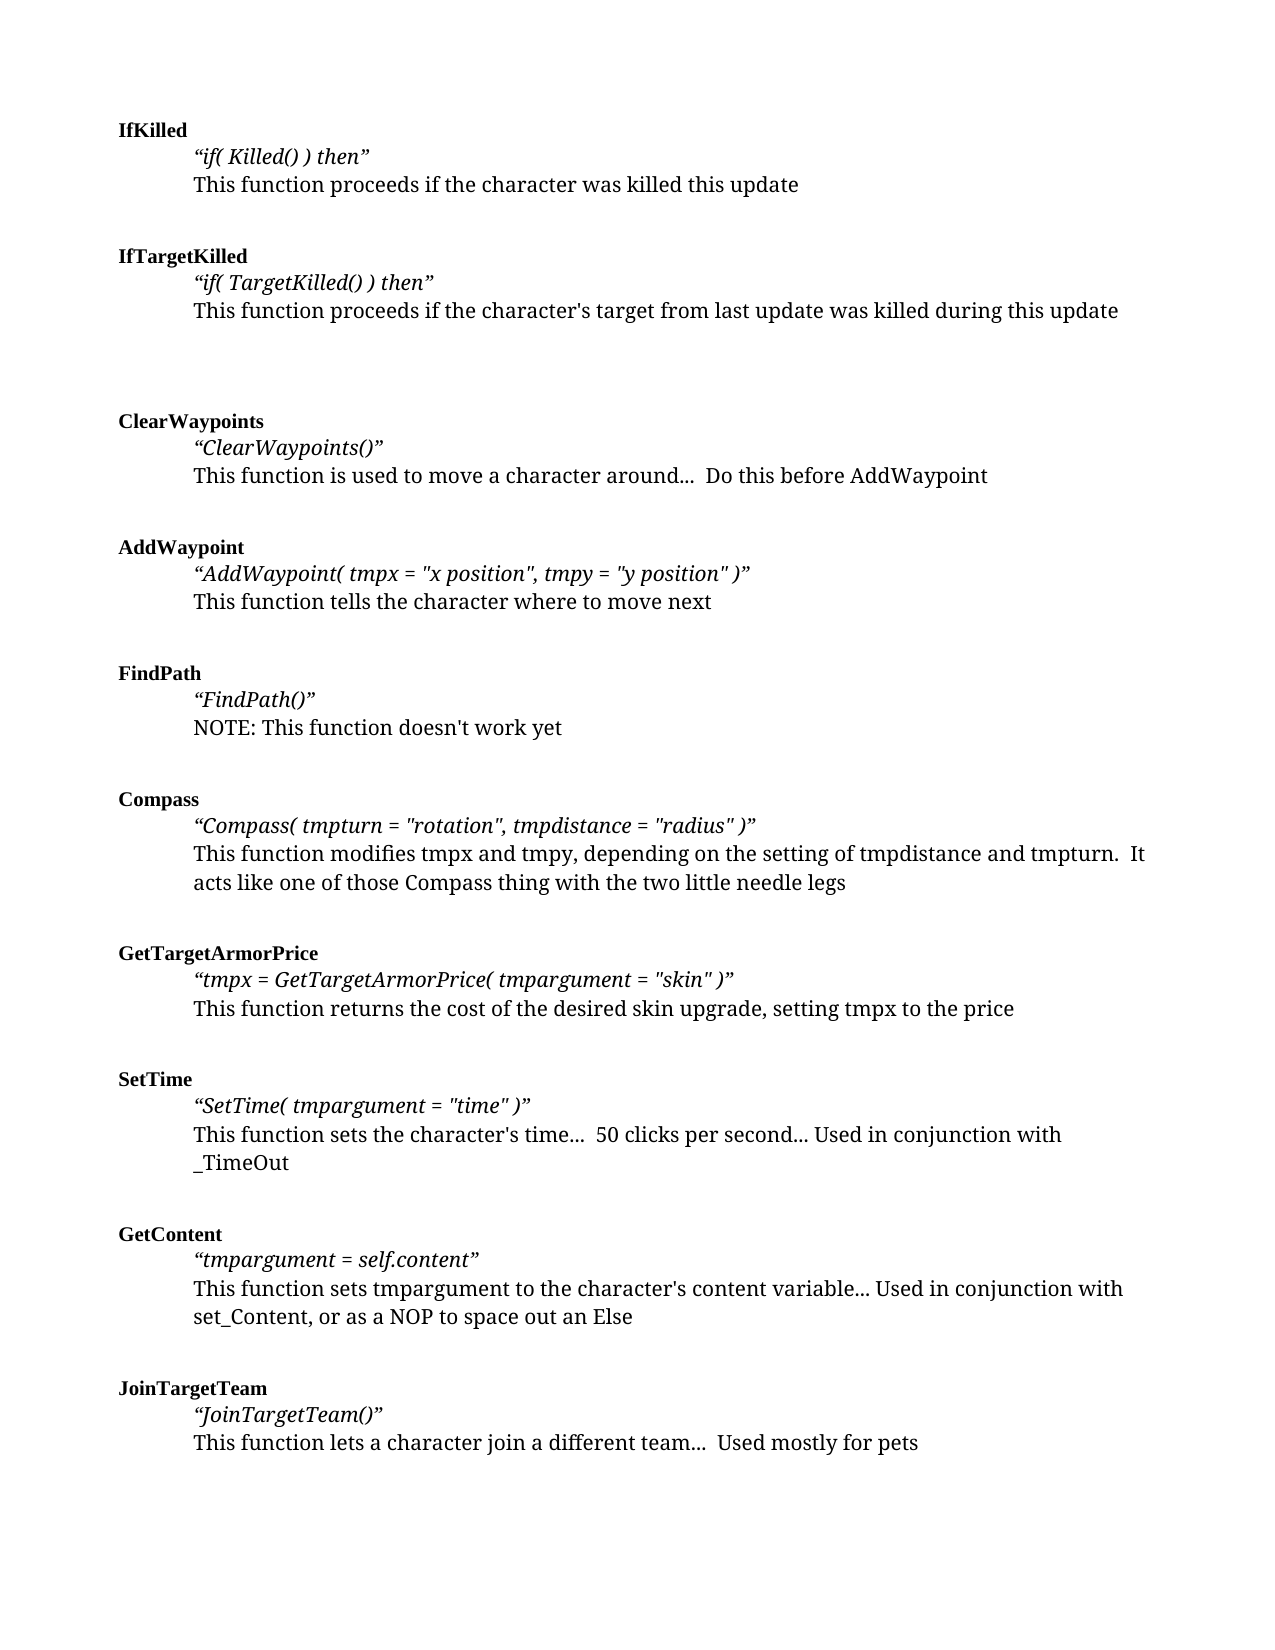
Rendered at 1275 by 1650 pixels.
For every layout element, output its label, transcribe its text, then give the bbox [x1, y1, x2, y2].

text ClearWaypoints [118, 409, 1157, 433]
text GetTargetArmorPrice [118, 941, 1157, 965]
text Compass [118, 787, 1157, 811]
text IfKilled [118, 118, 1157, 142]
text This function proceeds if the character's target from last update was killed during this update [193, 297, 1157, 325]
text SetTime [118, 1067, 1157, 1091]
text This function is used to move a character around... Do this before AddWaypoint [193, 462, 1157, 490]
text GetContent [118, 1222, 1157, 1246]
text NOTE: This function doesn't work yet [193, 713, 1157, 742]
text “tmpx = GetTargetArmorPrice( tmpargument = "skin" )” [193, 965, 1157, 994]
text IfTargetKilled [118, 244, 1157, 268]
text “if( Killed() ) then” [193, 142, 1157, 171]
text This function modifies tmpx and tmpy, depending on the setting of tmpdistance and tmpturn. It acts like one of those Compass thing with the two little needle legs [193, 839, 1157, 896]
text “Compass( tmpturn = "rotation", tmpdistance = "radius" )” [193, 811, 1157, 839]
text This function proceeds if the character was killed this update [193, 171, 1157, 199]
text This function sets tmpargument to the character's content variable... Used in conjunction with set_Content, or as a NOP to space out an Else [193, 1274, 1157, 1331]
text This function returns the cost of the desired skin upgrade, setting tmpx to the price [193, 994, 1157, 1022]
text This function lets a character join a different team... Used mostly for pets [193, 1428, 1157, 1457]
text “AddWaypoint( tmpx = "x position", tmpy = "y position" )” [193, 559, 1157, 587]
text “JoinTargetTeam()” [193, 1400, 1157, 1428]
text “tmpargument = self.content” [193, 1246, 1157, 1274]
text FindPath [118, 661, 1157, 685]
text JoinTargetTeam [118, 1376, 1157, 1400]
text This function tells the character where to move next [193, 587, 1157, 616]
text This function sets the character's time... 50 clicks per second... Used in conjunction with _TimeOut [193, 1120, 1157, 1177]
text “if( TargetKilled() ) then” [193, 268, 1157, 297]
text “SetTime( tmpargument = "time" )” [193, 1091, 1157, 1120]
text “FindPath()” [193, 685, 1157, 713]
text AddWaypoint [118, 535, 1157, 559]
text “ClearWaypoints()” [193, 433, 1157, 462]
